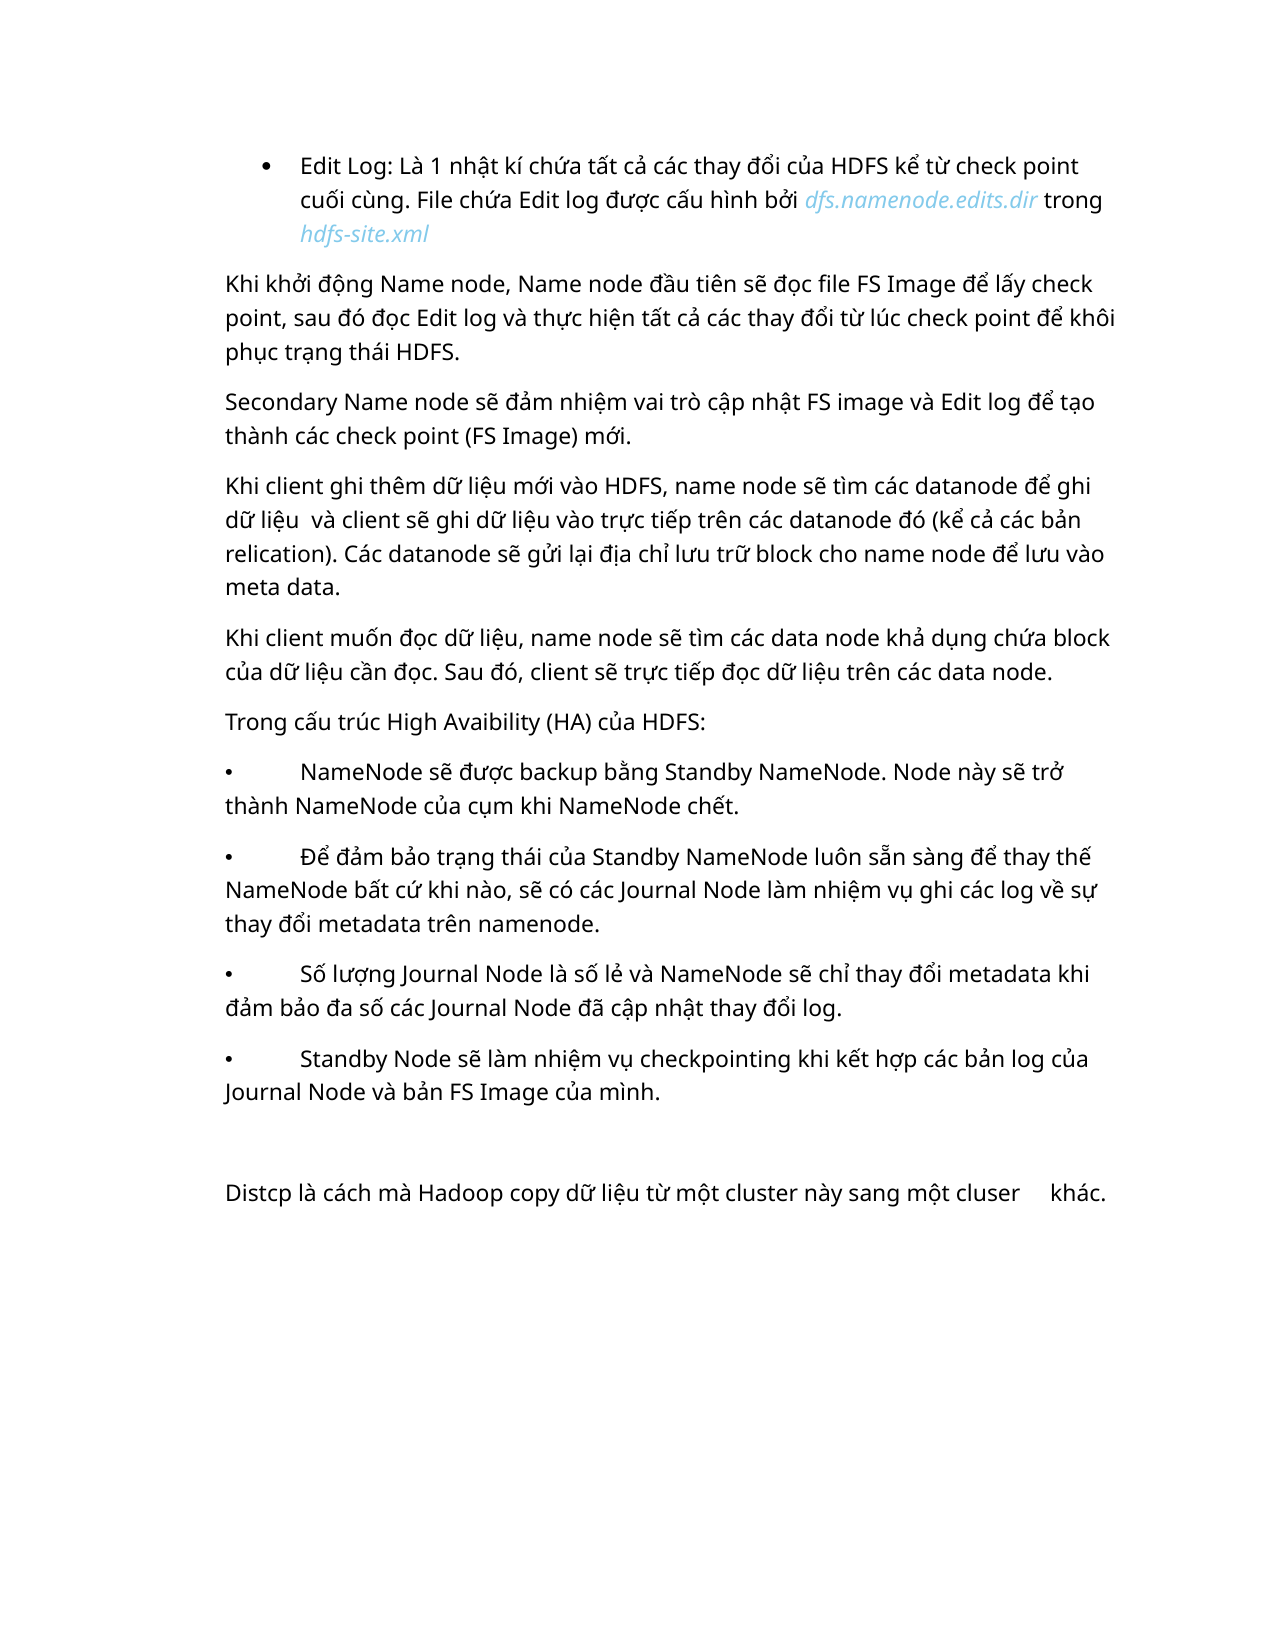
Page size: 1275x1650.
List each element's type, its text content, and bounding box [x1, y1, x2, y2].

text Secondary Name node sẽ đảm nhiệm vai trò cập nhật FS image và Edit log để tạo thành các check point (FS Image) mới. [225, 386, 1125, 451]
list Số lượng Journal Node là số lẻ và NameNode sẽ chỉ thay đổi metadata khi đảm bảo đa số các Journal Node đã cập nhật thay đổi log. [225, 958, 1125, 1023]
text Khi client muốn đọc dữ liệu, name node sẽ tìm các data node khả dụng chứa block của dữ liệu cần đọc. Sau đó, client sẽ trực tiếp đọc dữ liệu trên các data node. [225, 622, 1125, 687]
list Để đảm bảo trạng thái của Standby NameNode luôn sẵn sàng để thay thế NameNode bất cứ khi nào, sẽ có các Journal Node làm nhiệm vụ ghi các log về sự thay đổi metadata trên namenode. [225, 840, 1125, 939]
text Khi khởi động Name node, Name node đầu tiên sẽ đọc file FS Image để lấy check point, sau đó đọc Edit log và thực hiện tất cả các thay đổi từ lúc check point để khôi phục trạng thái HDFS. [225, 268, 1125, 367]
text Distcp là cách mà Hadoop copy dữ liệu từ một cluster này sang một cluser khác. [150, 1177, 1125, 1208]
list NameNode sẽ được backup bằng Standby NameNode. Node này sẽ trở thành NameNode của cụm khi NameNode chết. [225, 756, 1125, 821]
text Trong cấu trúc High Avaibility (HA) của HDFS: [225, 706, 1125, 737]
list Edit Log: Là 1 nhật kí chứa tất cả các thay đổi của HDFS kể từ check point cuối cùng. File chứa Edit log được cấu hình bởi dfs.namenode.edits.dir trong hdfs-site.xml [262, 150, 1125, 249]
text Khi client ghi thêm dữ liệu mới vào HDFS, name node sẽ tìm các datanode để ghi dữ liệu và client sẽ ghi dữ liệu vào trực tiếp trên các datanode đó (kể cả các bản relication). Các datanode sẽ gửi lại địa chỉ lưu trữ block cho name node để lưu vào meta data. [225, 470, 1125, 602]
list Standby Node sẽ làm nhiệm vụ checkpointing khi kết hợp các bản log của Journal Node và bản FS Image của mình. [225, 1042, 1125, 1107]
